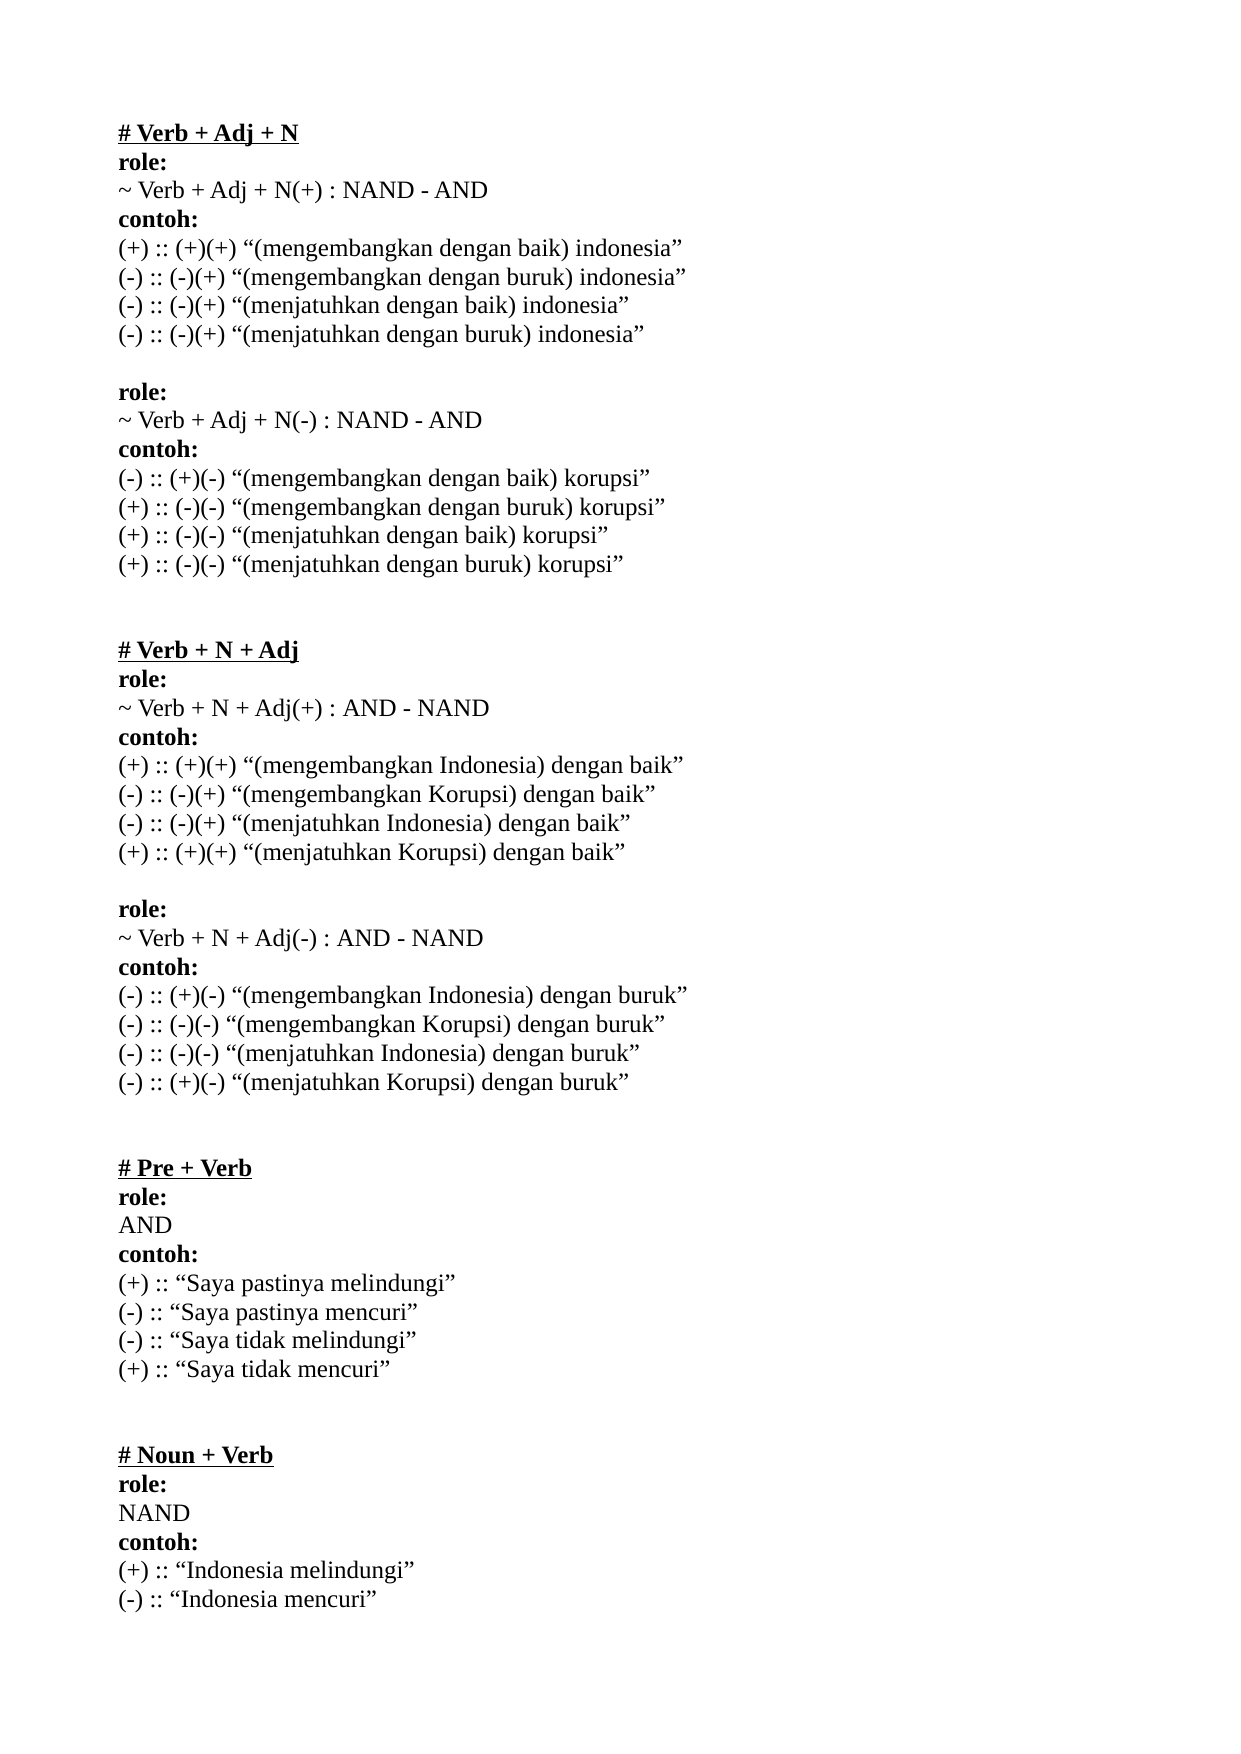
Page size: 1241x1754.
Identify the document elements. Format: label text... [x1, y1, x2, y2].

text (+) :: (-)(-) “(mengembangkan dengan buruk) korupsi” [118, 492, 1122, 521]
text role: [118, 894, 1122, 923]
text contoh: [118, 434, 1122, 463]
text role: [118, 1182, 1122, 1211]
text role: [118, 1469, 1122, 1498]
text # Verb + Adj + N [118, 118, 1122, 147]
text NAND [118, 1498, 1122, 1527]
text AND [118, 1211, 1122, 1239]
text ~ Verb + N + Adj(-) : AND - NAND [118, 923, 1122, 952]
text (-) :: (+)(-) “(mengembangkan dengan baik) korupsi” [118, 463, 1122, 492]
text (-) :: (-)(+) “(menjatuhkan dengan baik) indonesia” [118, 291, 1122, 319]
text # Noun + Verb [118, 1441, 1122, 1469]
text # Verb + N + Adj [118, 636, 1122, 664]
text (-) :: (+)(-) “(mengembangkan Indonesia) dengan buruk” [118, 981, 1122, 1009]
text (-) :: (-)(+) “(menjatuhkan Indonesia) dengan baik” [118, 808, 1122, 837]
text (-) :: (-)(-) “(mengembangkan Korupsi) dengan buruk” [118, 1009, 1122, 1038]
text ~ Verb + Adj + N(+) : NAND - AND [118, 176, 1122, 204]
text (-) :: “Saya pastinya mencuri” [118, 1297, 1122, 1326]
text role: [118, 377, 1122, 406]
text (-) :: (-)(+) “(mengembangkan dengan buruk) indonesia” [118, 262, 1122, 291]
text (+) :: (-)(-) “(menjatuhkan dengan baik) korupsi” [118, 521, 1122, 549]
text (-) :: (-)(-) “(menjatuhkan Indonesia) dengan buruk” [118, 1038, 1122, 1067]
text contoh: [118, 722, 1122, 751]
text contoh: [118, 1239, 1122, 1268]
text # Pre + Verb [118, 1153, 1122, 1182]
text contoh: [118, 952, 1122, 981]
text role: [118, 664, 1122, 693]
text (-) :: (-)(+) “(mengembangkan Korupsi) dengan baik” [118, 779, 1122, 808]
text (+) :: (+)(+) “(mengembangkan dengan baik) indonesia” [118, 233, 1122, 262]
text contoh: [118, 1527, 1122, 1556]
text (+) :: “Indonesia melindungi” [118, 1556, 1122, 1584]
text (-) :: (+)(-) “(menjatuhkan Korupsi) dengan buruk” [118, 1067, 1122, 1096]
text (+) :: “Saya tidak mencuri” [118, 1354, 1122, 1383]
text ~ Verb + N + Adj(+) : AND - NAND [118, 693, 1122, 722]
text (+) :: (+)(+) “(mengembangkan Indonesia) dengan baik” [118, 751, 1122, 779]
text role: [118, 147, 1122, 176]
text (-) :: (-)(+) “(menjatuhkan dengan buruk) indonesia” [118, 319, 1122, 348]
text (-) :: “Saya tidak melindungi” [118, 1326, 1122, 1354]
text contoh: [118, 204, 1122, 233]
text ~ Verb + Adj + N(-) : NAND - AND [118, 406, 1122, 434]
text (+) :: (-)(-) “(menjatuhkan dengan buruk) korupsi” [118, 549, 1122, 578]
text (+) :: (+)(+) “(menjatuhkan Korupsi) dengan baik” [118, 837, 1122, 866]
text (-) :: “Indonesia mencuri” [118, 1584, 1122, 1613]
text (+) :: “Saya pastinya melindungi” [118, 1268, 1122, 1297]
